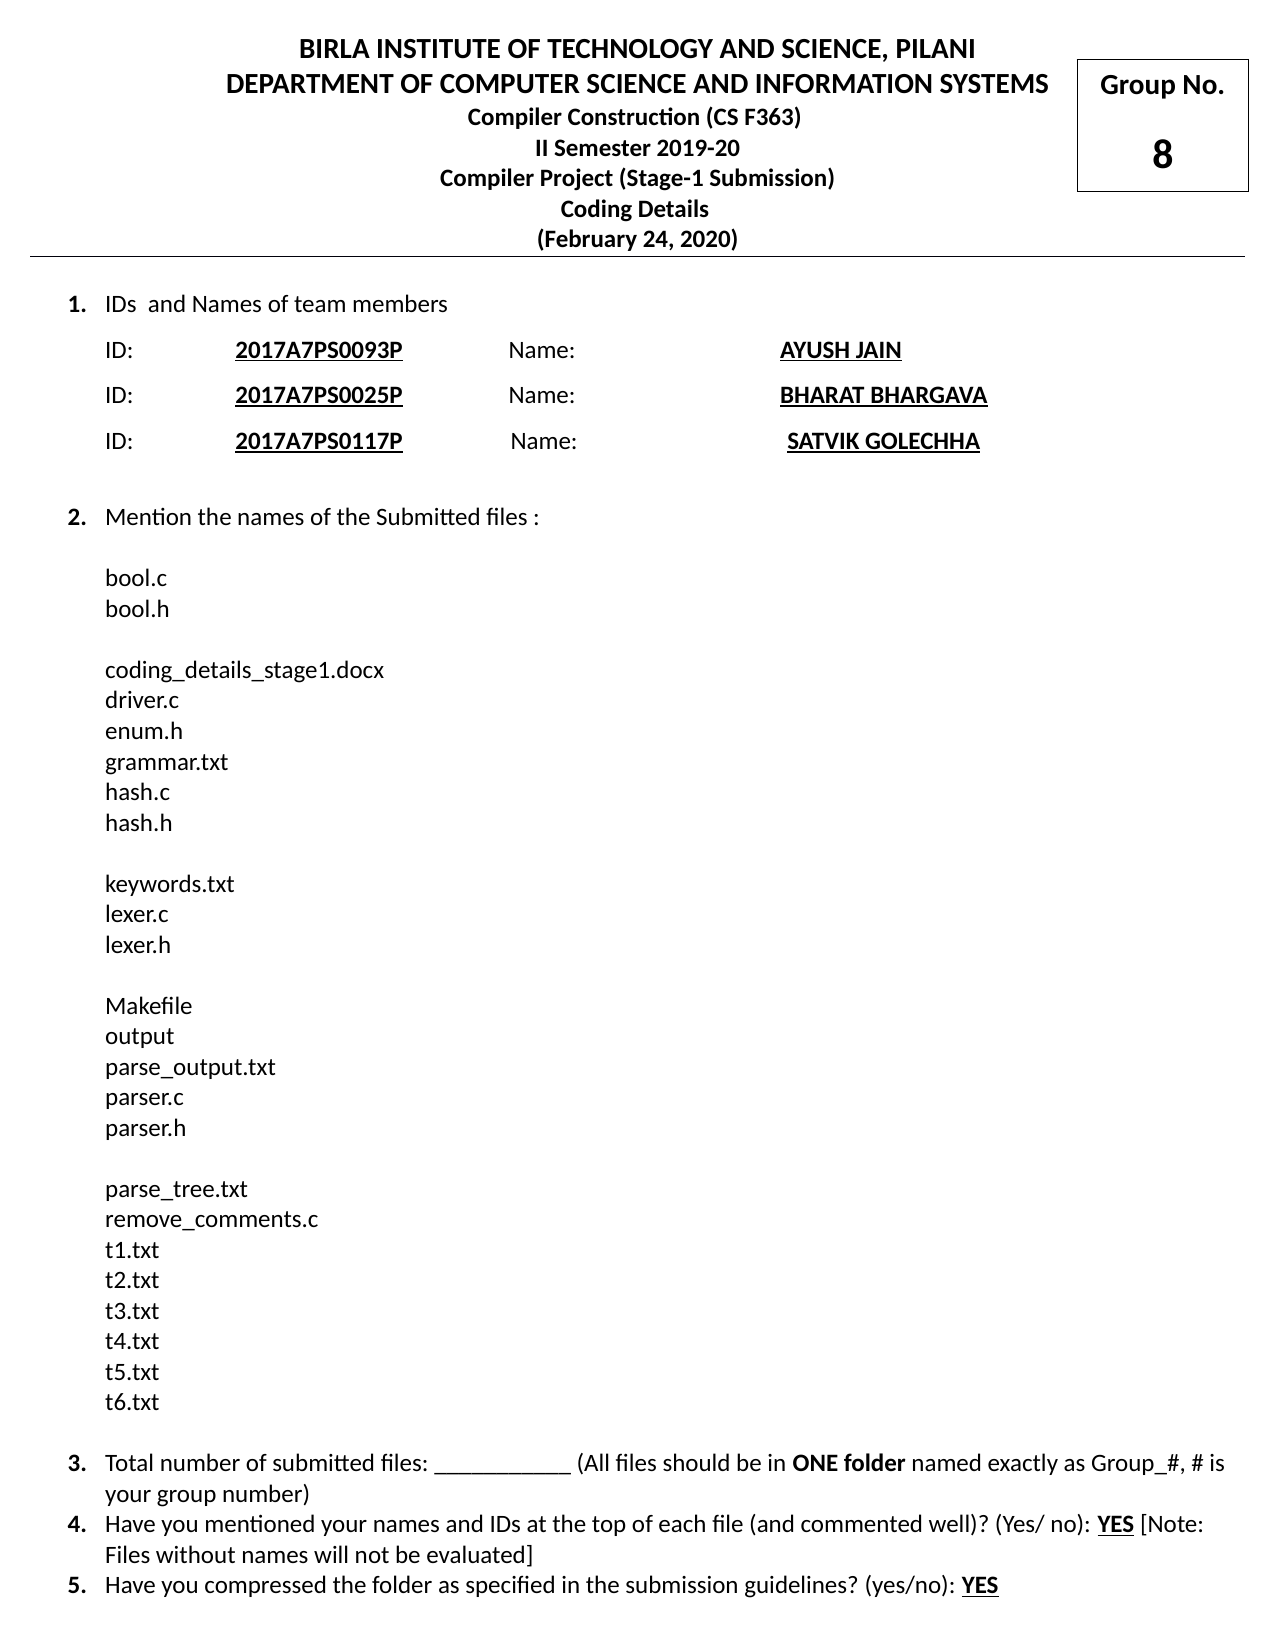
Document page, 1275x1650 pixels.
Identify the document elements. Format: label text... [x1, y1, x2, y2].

text parser.h [105, 1112, 1245, 1142]
text (February 24, 2020) [30, 223, 1245, 256]
text parser.c [105, 1081, 1245, 1112]
text Compiler Construction (CS F363) [30, 101, 1077, 132]
text t4.txt [105, 1326, 1245, 1356]
text hash.c [105, 776, 1245, 807]
text ID: 2017A7PS0117P Name: SATVIK GOLECHHA [105, 425, 1245, 456]
list Have you mentioned your names and IDs at the top of each file (and commented well)? (Yes/ no): YES [Note: Files without names will not be evaluated] [67, 1509, 1245, 1570]
text t2.txt [105, 1264, 1245, 1295]
text Coding Details [30, 193, 1245, 223]
text lexer.c [105, 898, 1245, 929]
list Have you compressed the folder as specified in the submission guidelines? (yes/no): YES [67, 1570, 1245, 1600]
list Total number of submitted files: ___________ (All files should be in ONE folder named exactly as Group_#, # is your group number) [67, 1448, 1245, 1509]
text parse_tree.txt [105, 1173, 1245, 1203]
text II Semester 2019-20 [30, 132, 1077, 162]
text t3.txt [105, 1295, 1245, 1326]
text hash.h [105, 807, 1245, 837]
text bool.c [105, 562, 1245, 593]
text 8 [1092, 128, 1233, 179]
text enum.h [105, 715, 1245, 746]
text output [105, 1020, 1245, 1051]
text ID: 2017A7PS0093P Name: AYUSH JAIN ID: 2017A7PS0025P Name: BHARAT BHARGAVA [105, 334, 1245, 410]
text grammar.txt [105, 746, 1245, 776]
text keywords.txt [105, 868, 1245, 898]
text t6.txt [105, 1387, 1245, 1417]
text t5.txt [105, 1356, 1245, 1387]
text parse_output.txt [105, 1051, 1245, 1081]
text DEPARTMENT OF COMPUTER SCIENCE AND INFORMATION SYSTEMS [30, 66, 1077, 101]
text BIRLA INSTITUTE OF TECHNOLOGY AND SCIENCE, PILANI [30, 30, 1245, 66]
text Makefile [105, 990, 1245, 1020]
text lexer.h [105, 929, 1245, 959]
text coding_details_stage1.docx [105, 654, 1245, 684]
list IDs and Names of team members [67, 288, 1245, 318]
text Group No. [1092, 66, 1233, 102]
text driver.c [105, 684, 1245, 715]
list Mention the names of the Submitted files : [67, 501, 1245, 532]
text bool.h [105, 593, 1245, 623]
text t1.txt [105, 1234, 1245, 1264]
text remove_comments.c [105, 1203, 1245, 1234]
text Compiler Project (Stage-1 Submission) [30, 162, 1245, 193]
